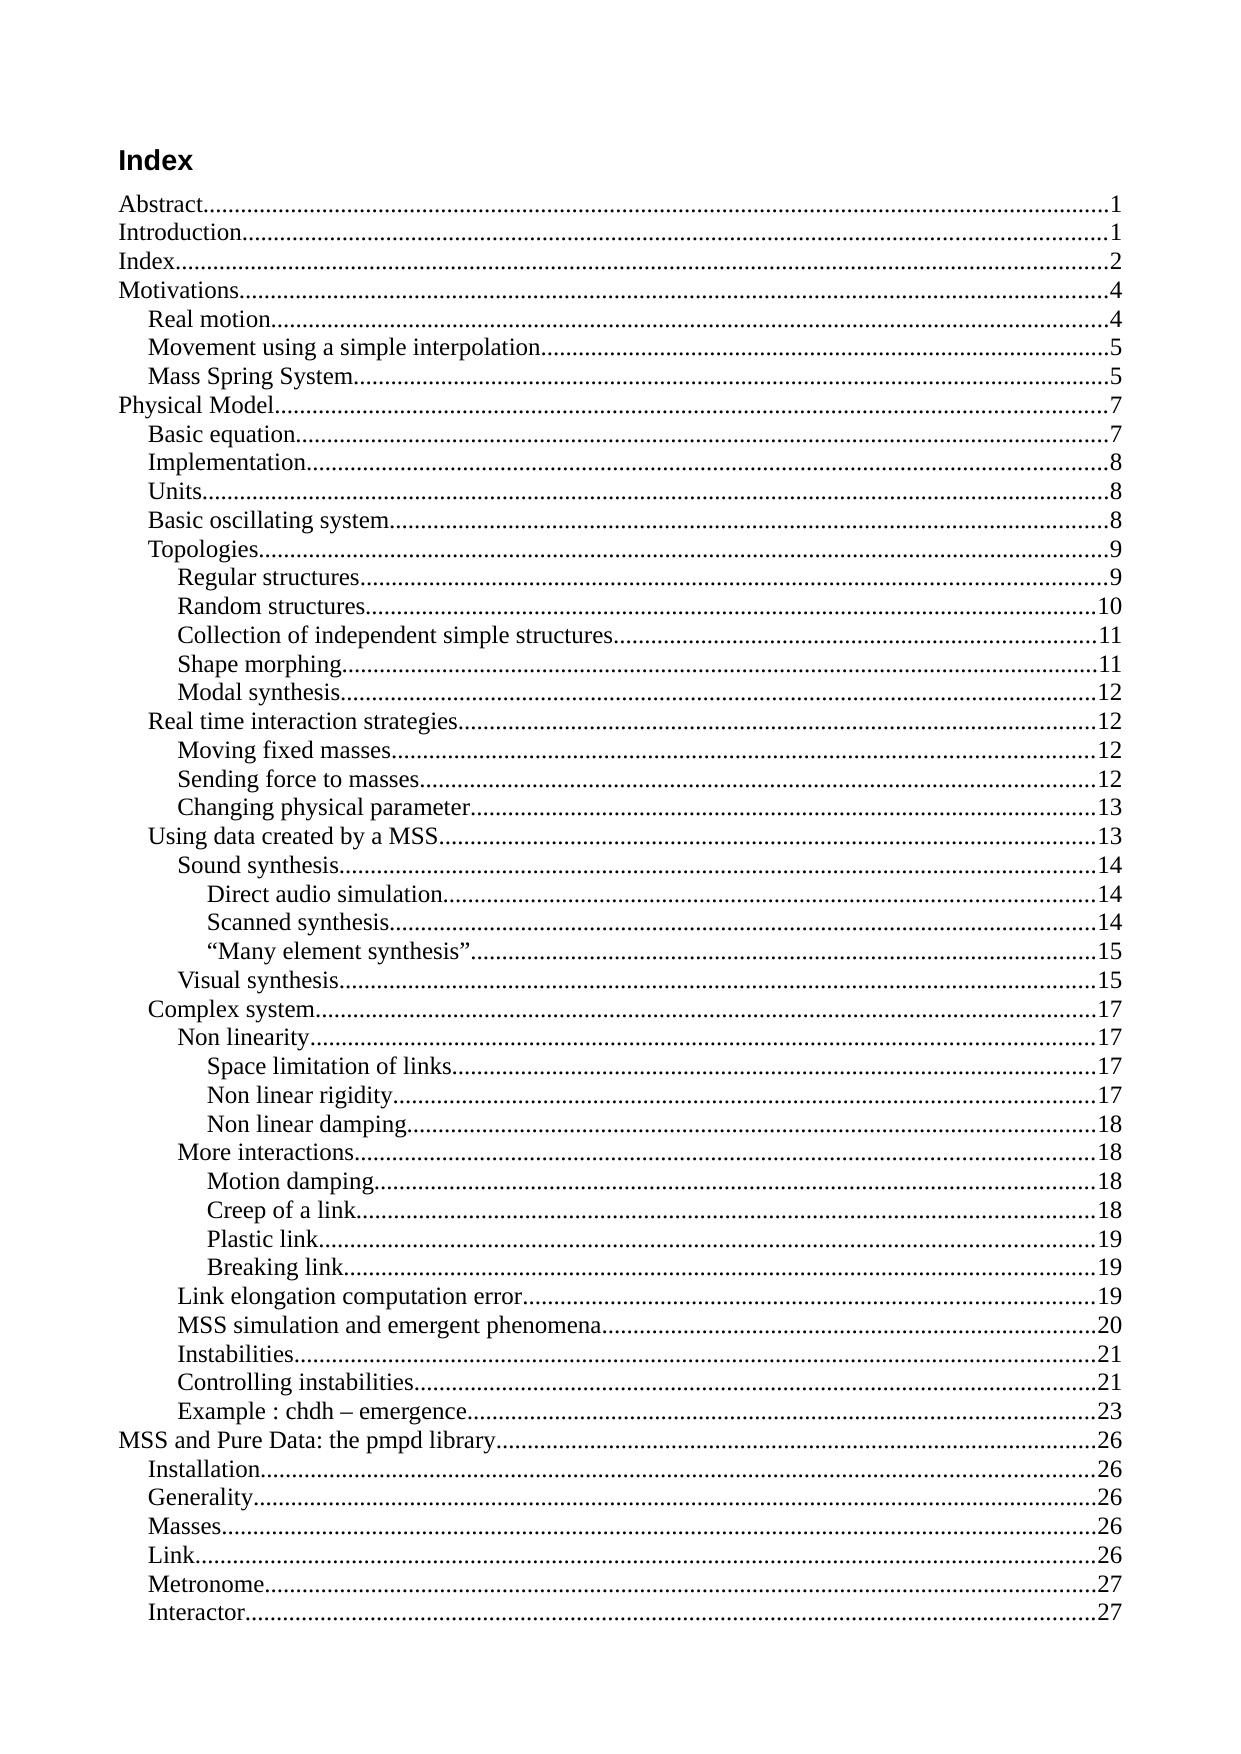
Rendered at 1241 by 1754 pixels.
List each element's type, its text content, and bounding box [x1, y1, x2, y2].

text Complex system 17 [148, 994, 1122, 1022]
text Space limitation of links 17 [207, 1051, 1122, 1080]
text Creep of a link 18 [207, 1195, 1122, 1224]
text Link 26 [148, 1540, 1122, 1569]
text Instabilities 21 [177, 1339, 1122, 1367]
text Visual synthesis 15 [177, 965, 1122, 994]
text Non linearity 17 [177, 1022, 1122, 1051]
text Masses 26 [148, 1511, 1122, 1540]
text Index 2 [118, 246, 1122, 275]
text Physical Model 7 [118, 390, 1122, 419]
text Modal synthesis 12 [177, 677, 1122, 706]
text Regular structures 9 [177, 562, 1122, 591]
text Direct audio simulation 14 [207, 879, 1122, 907]
text Motion damping 18 [207, 1166, 1122, 1195]
text Example : chdh – emergence 23 [177, 1396, 1122, 1425]
text Sound synthesis 14 [177, 850, 1122, 879]
text MSS and Pure Data: the pmpd library 26 [118, 1425, 1122, 1454]
text Scanned synthesis 14 [207, 907, 1122, 936]
text Introduction 1 [118, 217, 1122, 246]
text Movement using a simple interpolation 5 [148, 332, 1122, 361]
text Changing physical parameter 13 [177, 792, 1122, 821]
text Real motion 4 [148, 304, 1122, 332]
text MSS simulation and emergent phenomena 20 [177, 1310, 1122, 1339]
text Plastic link 19 [207, 1224, 1122, 1252]
text Controlling instabilities 21 [177, 1367, 1122, 1396]
text Collection of independent simple structures 11 [177, 620, 1122, 649]
text Units 8 [148, 476, 1122, 505]
text Shape morphing 11 [177, 649, 1122, 677]
text Motivations 4 [118, 275, 1122, 304]
text Metronome 27 [148, 1569, 1122, 1597]
text Installation 26 [148, 1454, 1122, 1482]
text Non linear rigidity 17 [207, 1080, 1122, 1109]
text Topologies 9 [148, 534, 1122, 562]
text Implementation 8 [148, 447, 1122, 476]
text Link elongation computation error 19 [177, 1281, 1122, 1310]
text Basic oscillating system 8 [148, 505, 1122, 534]
text Mass Spring System 5 [148, 361, 1122, 390]
text Sending force to masses 12 [177, 764, 1122, 792]
text Using data created by a MSS 13 [148, 821, 1122, 850]
text Generality 26 [148, 1482, 1122, 1511]
text Real time interaction strategies 12 [148, 706, 1122, 735]
text Basic equation 7 [148, 419, 1122, 447]
text Non linear damping 18 [207, 1109, 1122, 1137]
text Breaking link 19 [207, 1252, 1122, 1281]
subtitle Index [118, 143, 1122, 176]
text “Many element synthesis” 15 [207, 936, 1122, 965]
text Moving fixed masses 12 [177, 735, 1122, 764]
text More interactions 18 [177, 1137, 1122, 1166]
text Random structures 10 [177, 591, 1122, 620]
text Interactor 27 [148, 1597, 1122, 1626]
text Abstract 1 [118, 189, 1122, 217]
